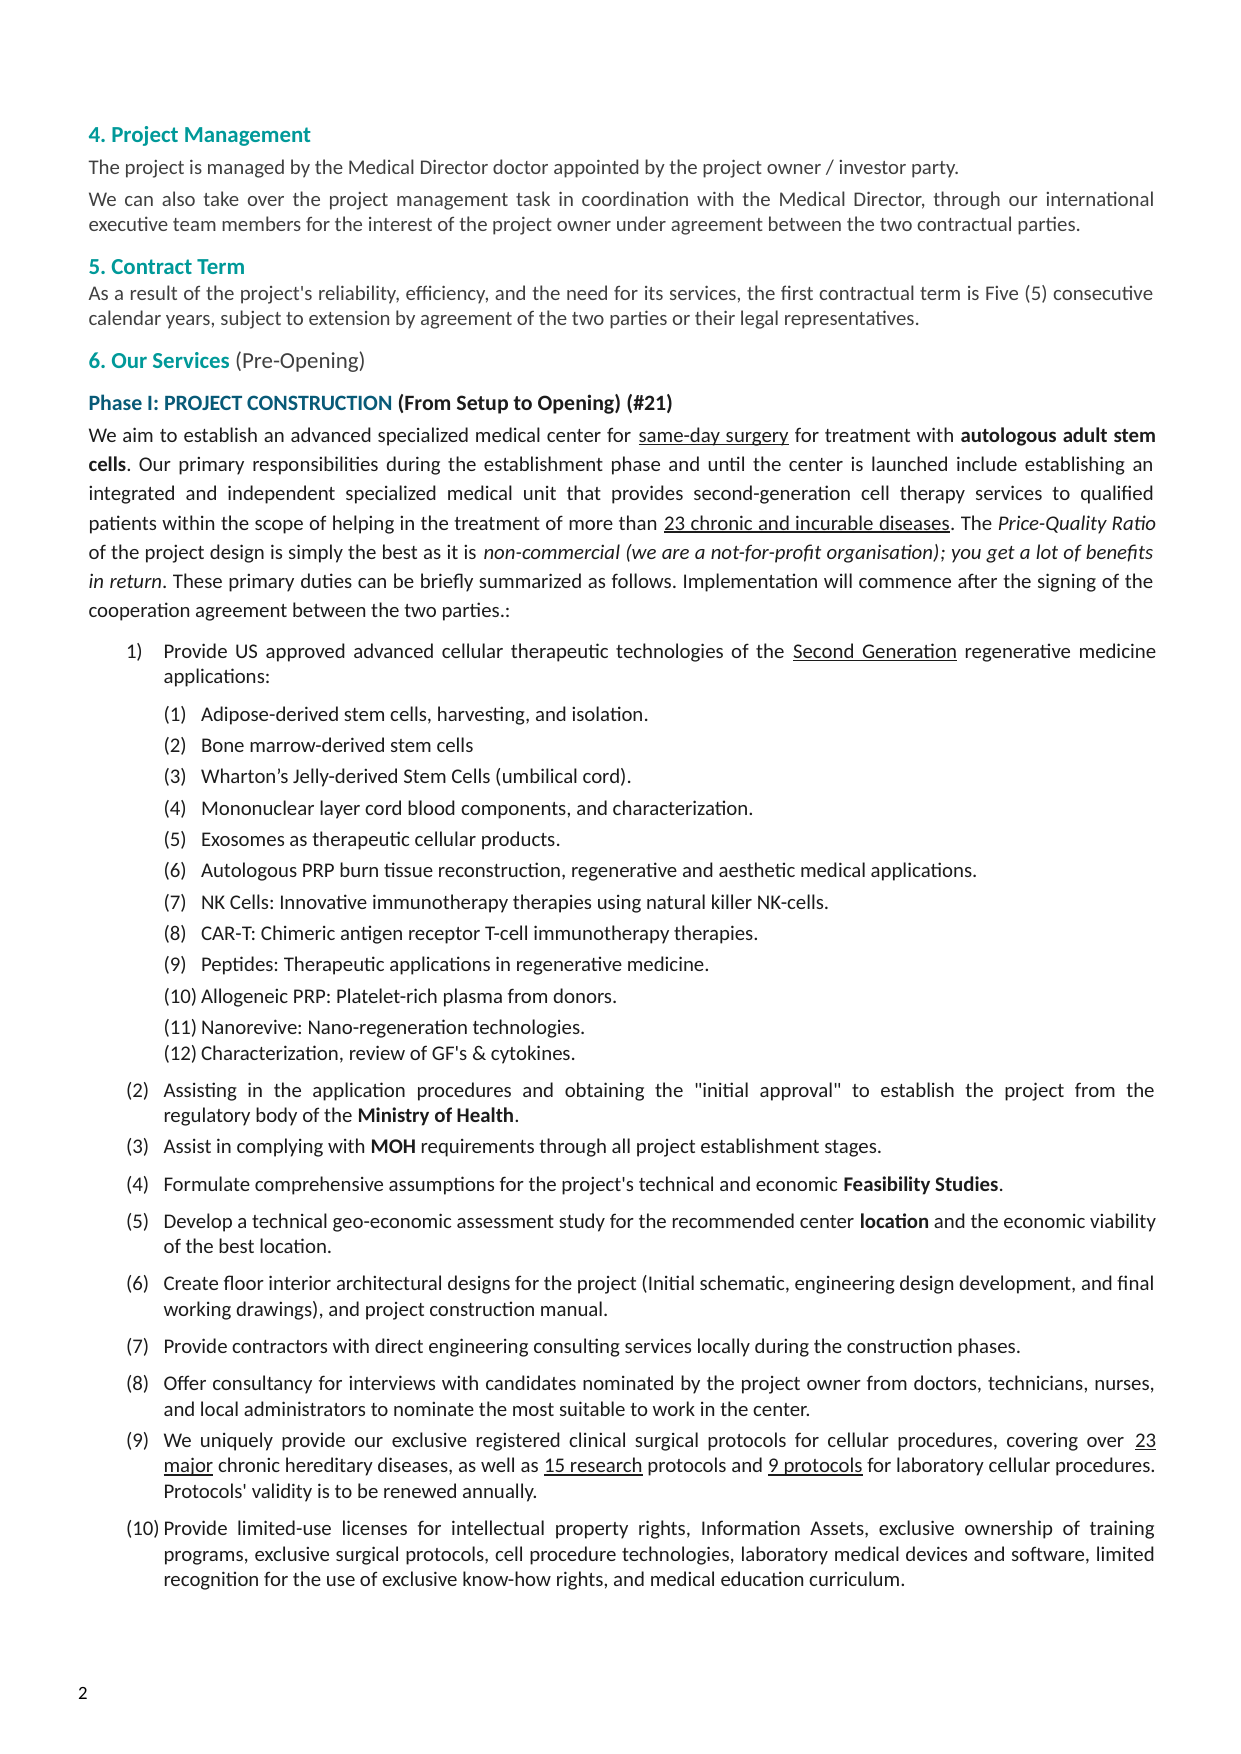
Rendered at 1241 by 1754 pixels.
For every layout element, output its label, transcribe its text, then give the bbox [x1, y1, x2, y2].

table_header American Regenerative Medicine and Stem Cell Therapy Center Comprehensive Preview By: Holland, LLC® Consortium – For Regenerative Medicine Projects for International Partnerships San Diego, CA 92124, U. S. A. “REGENERATIVE MEDICINE AND STEM CELL RESEARCH AND THERAPY CENTER” First, it must be pointed out that this “General Comprehensive Preview” is essentially based in its terms on the requirements of the US FDA, and it is a universal model that reviews the general concept of the Project to establish (Regenerative Medicine and Stem Cell Therapy Centers) currently approved in 167 medical centers in 35 countries worldwide, without relying on specific (administrative or technical) requirements that may be required by any regulatory body interested in the project worldwide, and we have the honor of extensively deliberating and consulting together on the rationale to achieve a common consensus text to realize this Project to meet your needs. 1. The Purpose To establish a highly credible and reliable multi-specialty “Research and Therapeutic Center” in “Regenerative Medicine Research and Applications and Stem Cell Treatment” for the benefit of the investor party, and operating with great responsibility and transparency under its auspices on a one-day-surgery system, under the Good Manufacturing Practice (GMP) form, the directives of the USFDA, and the relevant local authorities to help huge numbers of eligible patients (and noncritical cases) who are constantly being dispatched to receive treatment abroad despite its high cost and the hardship of travel. Giving the patients a new start to enjoy life is what we strive for every day. All our global medical centers use the same internal quality and efficiency regulatory system and receive the same training, scientific and medical qualifications, clinical protocols, medical equipment, technical support, supervision, follow-up, and documentation methods. Teamwork in these centers helps us make the best medical decisions to achieve the best patient outcomes. 2. Our Company “Holland, LLC®” Company (and its consortium 8 companies) was formed and registered in San Diego, CA, USA, under the laws of the State of California, designer and developer of “Regenerative Medicine” projects, with the vision to provide cellular therapy to patients suffering from medical disorders, chronic, degenerative, and genetic diseases worldwide. We are the leaders in designing and developing cutting-edge technologies based on stem cell, and its therapeutic biological properties, supported by leading biologists and biophysicists with a pioneering team in the area of stem cell biology researchers, physicians, and technicians with the experience to deliver the technology to those in need. We do not trade in medical devices, but rather we are a solid educational institution committed to providing science, knowledge, and training to clinicians and public awareness. “Holland, LLC®” Consortium” is keen to establish, develop, and support several state-of-the-art “Stem Cell Research and Therapy Center” specialized multidisciplinary, one-day-surgery facilities in "a Hospital, medical center or a clinic" under the auspices of the investor. Our primary focus is to design and develop novel treatment technologies for human diseases with state-of-the-art, stem cell-based therapies, and participate in setting its ethical rules. Stem Cell-Based Regenerative Medicine provides a new concept for treatments of diseases previously regarded as incurable. The company’s IP, Intellectual Assets, and medical technologies have been developed by our teams working on clinical and applied research and treatment projects at prestigious institutions over the past 18 years to promote and advance science, technology, and Good Practice of Regenerative Medicine applications. 3. Our Team Our Consortium is a coalition of world-class scientists, physicians, researchers, and business individuals. The group integrates state-of-the-art human stem cell technologies with top-level stem cell biotechnology, physics, chemistry, clinical, and therapeutic expertise from academia and industry pioneers in this domain. Our team members have been involved for the last 18 years in the development and writing of stem cell-based scientific studies and clinical protocols for health disorders, chronic, respiratory diseases, burns, spinal cord injuries. Our autologous adult stem cell technologies are well-developed and we have been using them in our worldwide Network (167) Medical Centers to treat many patients for the last 18 years indicates the trust we enjoy among clinicians and patients equally. 4. Project Management The project is managed by the Medical Director doctor appointed by the project owner / investor party. We can also take over the project management task in coordination with the Medical Director, through our international executive team members for the interest of the project owner under agreement between the two contractual parties. 5. Contract Term As a result of the project's reliability, efficiency, and the need for its services, the first contractual term is Five (5) consecutive calendar years, subject to extension by agreement of the two parties or their legal representatives. 6. Our Services (Pre-Opening) Phase I: PROJECT CONSTRUCTION (From Setup to Opening) (#21) We aim to establish an advanced specialized medical center for same-day surgery for treatment with autologous adult stem cells. Our primary responsibilities during the establishment phase and until the center is launched include establishing an integrated and independent specialized medical unit that provides second-generation cell therapy services to qualified patients within the scope of helping in the treatment of more than 23 chronic and incurable diseases. The Price-Quality Ratio of the project design is simply the best as it is non-commercial (we are a not-for-profit organisation); you get a lot of benefits in return. These primary duties can be briefly summarized as follows. Implementation will commence after the signing of the cooperation agreement between the two parties.: Provide US approved advanced cellular therapeutic technologies of the Second Generation regenerative medicine applications: Adipose-derived stem cells, harvesting, and isolation. Bone marrow-derived stem cells Wharton’s Jelly-derived Stem Cells (umbilical cord). Mononuclear layer cord blood components, and characterization. Exosomes as therapeutic cellular products. Autologous PRP burn tissue reconstruction, regenerative and aesthetic medical applications. NK Cells: Innovative immunotherapy therapies using natural killer NK-cells. CAR-T: Chimeric antigen receptor T-cell immunotherapy therapies. Peptides: Therapeutic applications in regenerative medicine. Allogeneic PRP: Platelet-rich plasma from donors. Nanorevive: Nano-regeneration technologies. Characterization, review of GF's & cytokines. Assisting in the application procedures and obtaining the "initial approval" to establish the project from the regulatory body of the Ministry of Health. Assist in complying with MOH requirements through all project establishment stages. Formulate comprehensive assumptions for the project's technical and economic Feasibility Studies. Develop a technical geo-economic assessment study for the recommended center location and the economic viability of the best location. Create floor interior architectural designs for the project (Initial schematic, engineering design development, and final working drawings), and project construction manual. Provide contractors with direct engineering consulting services locally during the construction phases. Offer consultancy for interviews with candidates nominated by the project owner from doctors, technicians, nurses, and local administrators to nominate the most suitable to work in the center. We uniquely provide our exclusive registered clinical surgical protocols for cellular procedures, covering over 23 major chronic hereditary diseases, as well as 15 research protocols and 9 protocols for laboratory cellular procedures. Protocols' validity is to be renewed annually. Provide limited-use licenses for intellectual property rights, Information Assets, exclusive ownership of training programs, exclusive surgical protocols, cell procedure technologies, laboratory medical devices and software, limited recognition for the use of exclusive know-how rights, and medical education curriculum. Supply lab equipment, medical supplies, and consumables, and carry out pilot testing at the project site. Offer comprehensive accredited training for the local team (2 doctors and 1 Lab technician) in regenerative medicine and cell therapy, and granting medical practice certificates and international accreditation in the investor’s country (or abroad). Classroom and hands-on training will be at one of the following locations, provider's option. Cellular therapy center, country of the investor. Training Center, California or Florida, U. S. A. Training Center Brussels, Belgium, Training Center Valencia or Madrid, Spain, Training Center Istanbul, Turkey, Training Center in Cancun, Mexico, Academic Endorsement and Accreditation. Our training certificates are internationally accredited by four prestigious elite universities with prestige and scientific heritage, and distinguished educational and scientific research institutions. Apply risk management program to define risk planning, risk identification, qualitative and quantitative analysis of the risk, risk response, and monitoring the effectiveness of risk management. Provide specialized training for administrative staff in developing skills, managing daily work, and upgrading client service quality (granting certificates). Manage the (first) campaign for stem cell treatment and regenerative medicine public awareness, education, and marketing strategies. Interviewing and medical examination of the number of patients applying for treatment during the establishment period and preparing waiting lists for those qualified to begin treatment from the opening day. When required, provide the project with specialist doctors licensed to work with stem cells to employ them in return for encouraging compensation. Support applications for entry visas to the USA (Mexico and Europe) to enhance the participation of physician candidates in our training programs & medical conferences. To safeguard the rights of our project owners, (its investors, and shareholders), all members at the center are required to sign and adhere to an industry-standard Confidentiality Agreement before their first day of work. All members of the center are required to sign a binding pledge committing to uphold the internal work system during their tenure and for 3 years following their departure. Breaches or misuse will result into heavy monetary fines. Phase II: PROJECT OPERATING SERVICES AND SUPPLY CHAIN PROTECTION (Post-Opening) (#30) To enhance the sustainability of the accredited institutional work and to safeguard the unparalleled service standard, quality, and warranty throughout the contract period, we have designed the below-listed integral package of project operating services, that are considered the most comprehensive and goal-achieving worldwide. The following Project OPERATING Services Package will be automatically launched simultaneously with the opening of the Center to ensure its continuity: Our organization shall appoint a "site ِProject Administrative Manager" for the center to manage its daily activities in cooperation and coordination with the center's medical director. Our organization will cover all costs for the contractual duration. A 24/7 medical and technical advisory services to local physicians to assist in accurate diagnosing and selecting the suitable therapeutic protocol for the targeted patient. This may include office evaluation, physician’s evaluation of X-rays, review of medical records, and telephone consultations. Support from collegial experts around the world. Our global network of over 660 doctors in 167 centers will deliver 24/7 cooperation and instant medical support to the center doctors. Sharing the risks and committing to legal responsibility for the outcomes of applying our surgical protocols in treating patients. Renewal of the annual licenses of the protocols, updating, and adding new ones, at our cost. We maximize revenues, achieve sustainable cash returns on investment, and grow returns while meeting our sales targets. We focus on effective management of invested capital and operating assets and liabilities. We safeguard shareholders' rights and ensure long-term returns. Our policy is to balancing business prospects with financial needs for the Project sustainability and growth investments. Our US medical and technical team will, at our cost, make, four (4) annual visits to the center from the United States for training and to renew procedures. We uniquely provide a free product lifetime manufacturer's WARRANTY for lab devices and equipment lifespan, and a free maintenance service throughout the contract period, including the replacement of factory-defective units with new ones at all times at our cost. We apply risk management and internal governance system support, our international executive team will directly supervise and oversee the center's daily activities 24 hours a day, throughout the year. We locally conduct four (4) medical awareness and educational Marketing Campaign Programs each year, including digital media, live seminars, conferences, workshops, and online meetings for the public, doctors, researchers, and scientists that include patient recruitment and education. Provide, at our cost, marketing and technical data on cellular products, brochures, educational materials, medical literature, posters, pictures, and videos to aid in sales. We grant the Center, at our cost, the right to use our documentation and data center and software to issue MOH monthly digital Work reports, and to document and record medical reports. Ensure a stable supply chain against price fluctuations for the center’s daily needs by providing the necessary medical disposables for the center’s operation. We launch a “Medical Tourism” program to attract new patient tourists, visitors, and those from neighboring countries to the center generating additional income. We provide training for the employees or Sales Associates of the Center to gain a sufficient level of effective sales techniques, and therapy knowledge, features, benefits, use, and its marketable attributes. We will firmly grant the limited right to use our exclusive intangible assets such as trade names and reputation, logos, proprietary technologies, copyrights, websites, and software licenses. We will pro-actively collaborate with health insurance providers and banks to offer preferential payment loan terms for the center's clients, or the treatment cost could be covered by the government. We will grant direct access to our research network database to view reports and studies in the latest regenerative medicine clinical trials. We will follow up on patients' medical condition after therapeutic procedures for Five (5) consecutive years to document treatment safety and efficacy. We will actively contribute to improving local medical competencies through conferences, seminars, specialized training and education courses in regenerative medicine. The center's research activities will be significantly enhanced through twinning opportunities and hosting doctors from partnering institutions for graduate studies in regenerative medicine at elite American universities in the U.S. Provide patient referrals to generate additional income. Offer personal liability insurance for doctors and nurses from companies like Lloyd's International Insurance or others, against a suitable additional cost. Apply and evaluate the center’s key performance indicators (KPI 's) to improve and differentiate it from other competing projects in the region. Assist your research team in conducting and publishing studies, research results, and clinical trials in regenerative medicine in trusted international medical circulars. Help with visa applications to the U.S. (Mexico and Europe) to facilitate the participation of qualified doctors in our medical courses, conferences, scientific seminars, and periodic workshops for the contract period. Support the creation of a strong and sustainable project competitiveness programs in the regional market. Assist in planning and implementing significant project expansions, both horizontal and vertical, starting from the second year, that are to be funded by project net profits generated in year one. The Center offers free Community initiatives that provide essential treatment annually to help patients in need, including those facing financial hardships, individuals with disabilities, and clinical research volunteers, all at no cost. We are committed to providing the following unique features and benefits in our international partnerships to support investments and ensure project success in order to have a strong competitive edge. Highly Reliable Business Partnership. High-quality, certified products and independent solutions. Up to 40% price discounts advantage compared to other current market options. Save costs with full project ownership. Minimize time loss and use fewer resources. High-quality, cost-effective components. On-time delivery of machines and consumables Continuous training & education live & on-line. To ensure Project Sustainability, we stand out from others by providing (51) unique services. 7. Cost of Comprehensive Post-Opening Operating Services The compensation value for all actual costs of the comprehensive technical and consulting Operating Services (paragraph 1 - Phase II) above will be covered by the project's revenues. This is a collaborative approach to invest in supporting project infrastructure, design, planning, development, data upgrading, and management, to create unique and sustainable positive financial results, revenue outcomes and value; providing knowledge and ability throughout the largest package of effective services to maximize owners' (and shareholders') returns, establishing a competitive sustainable, resilient, and thriving project ideal business model. 8. Intellectual Property (IP) and Intellectual Assets (IA) Our Corporation is cautious not to disclose our intellectual assets in the area of cell culture procedures, research and technologies of cell types, and combinations of cell types used. We view our intellectual assets (trade secrets) as equally important as our IP. Our strategy includes the procurement of domestic and US and foreign patents in key markets for novel technologies relating to our core technology as well as such collateral technologies that are intended for product development and commercialization. While we disclose compositions and processes in our patents, not all processes are disclosed and remain as intellectual assets (trade secrets) within the corporation. This exclusive property also includes the intangible assets represented by the intangible moral rights associated with the use and attribution of our trade names, logos, goodwill, patents, copyrights, and our websites and social media platforms as well as acquisition rights of software licenses we use. 9. Project Business Model Strategy We provide intensive, hands-on stem cell training to qualified physicians and high-level medical professionals worldwide. Our curriculum includes everything from regenerative medicine fundamentals to the latest peer-reviewed medical protocols to equip physicians with deep knowledge and the latest in regenerative medicine techniques. Through our stem cell training programs, we enable physicians to provide life-changing medical solutions for patients. We share the latest therapeutic methods, medical know-how, and technological facilities with medical professionals through our courses, seminars, conferences, and workshops on regenerative medicine science, stem cell therapy, and cellular treatment procedures. We establish an accredited licensed treatment center multispecialty, equipped with an (in-house) laboratory specialized in doing cellular therapy lab procedures and licensing the med and technical team. We intentionally avoid and correct inaccurate misconceptions regarding stem cell-based treatment applications whenever necessary. Our promotional rhetoric is evidence-based and does not go beyond credible safety and efficacy data and relevant regulatory approvals. 10. Our Stem Cell Treatment Technologies Our medical and scientific research team has well-developed autologous adult stem cell technologies which are currently applied in our (167) medical centers globally to treat many diseases. In consent with the MOH regulations, the training covers the following three advanced innovative clinical technologies in regenerative medicine and investigational stem cell research and treatment: Autologous adult adipose-derived SC Treatment Autologous Bone-Marrow-derived SC Treatment Autologous adult Platelet-Rich-Plasma isolation and processing 11. Our Clinical Protocols Our team has developed advanced and efficient clinical peer-reviewed protocols for the treatment of several types of chronic diseases using immunotherapy as a leading advancement in medical science, with rigorously evaluating the quality, safety, and effectiveness of each new cellular intervention. They are extensively validated to ensure specificity, enabling faster progress in target validation, pathway discovery, disease research, consistent, reliable results, and more. These clear, comprehensive, and up-to-date protocols from our experts and collaborators will help doing clinical procedures with consistent, accurate results. We do not claim, intentionally or implied, that any applications (or potential applications) or therapies using autologous adult stem cells can work for any disease condition listed below or not listed, rather we endorse our solid scientific protocols backed by evidence-based positive results, and this is what we announce to the patients and urge them to do their research (consulting with family members and their doctors) based on the options we give them so that they can make their best voluntary informed decision. All of our approved cellular treatment protocols, in addition to our clinical 23 protocols in (procedures for aspiration of adipose tissue) in the clinic, and cell processing 5 protocols (harvesting of SVF cells from adipose tissue) in the laboratory, are to be disclosed after concluding the contract. Our unique stem cell transplant (23) clinical protocols are our registered scientific product of Intellectual Asset IA proprietary accredited for medical procedures and stem cell treatment technologies. These protocols provide a novel platform from advanced therapies to clinical preliminary diagnostics to bring successful solutions to patients and are considered a ground breakthrough to develop more future protocols shifting the traditional clinical therapeutic paradigm. a. Health Services and Clinical Therapeutic Protocol Applications The medical center health services apply our clinical protocols for therapeutic procedures to help in treating the following disorders: Autism Spectrum Disorders, Parkinson's, Diabetes T1, T2; Critical Limb Ischemia; Diabetic foot, Duchenne Muscular Dystrophy DMD, Alopecia, Congestive Heart Failure, Status Post Stroke, Multiple Sclerosis MS, Rheumatoid Arthritis, Osteoarthritis, Orthopedic conditions (intra-articular injections), Multiple Spinal Cord Injuries, Spinal Muscular Atrophy, Chronic Obstructive Pulmonary Disease COPD, Pulmonary Fibrosis, Angiotrophic Lateral Sclerosis ALS, Macular Degeneration, Renal Failure, Systemic Lupus Erythematosus, Erectile Dysfunction ED, Incontinence, Facial Cell Assisted Fat Transfer (Aesthetic), General Anti-Aging, Neurological (several), Autoimmune (several). In addition to reconstructive, cosmetic and reformation treatment applications for face, body and extremities, skin burns, scars, and hair transplantation. These protocols are done in the physician’s office (in minor surgery outpatient room under conscious local anesthesia), using autologous adult stem cells at the point-of-care, within the same procedure on the same day, with minimal manipulation and minimum risk, without violation of current FDA instructions or the applicable MOH regulations. In addition to our laboratory protocols for processing the biological product and isolating stem cells. Our 10 research, 5 clinical procedures, and 23 therapeutic protocols have been refined at the University of California, San Diego UCSD School of Medicine where many of our staff currently work or have worked in the past. We work around the clock and tirelessly, as we make more progress we shall add more stem cell treatment options for more diseases to maintain our pioneering status of the most advanced and comprehensive stem cell therapy program using cutting-edge technology of cellular treatment. 12. Cellular Treatment and Cellular Products We have pioneered an advanced and comprehensive stem cell therapy program and offer treatment at large using cutting-edge technologies of stem cell therapy. The intended therapeutic use of stem cells is homologous and within the cells' native physiological context. for example, the transplantation of hematopoietic stem cells to regenerate the blood, or the use of adipose-derived stem cells to support osteoarthritis. In cellular treatments, autologous adult stem cells (from adipose tissue or bone marrow aspirate) are used, in line with the Federal Instructions of the US FDA and the Regulations of the Ministry of Health. 13. Stem Cell Treatment Standard Operating Procedure SOP Autologous adult stem cell procedures are delivered in a hospital, or a medical center. After informing the patient of the medical data about his condition, and signing the Informed Consent Form ICF (by the patient, or one of his parents or his legal guardian), stem cells are removed under local anesthesia from a patient’s bone marrow, or adipose tissue, then stem cells will be processed using U.S. FDA processes and in line with MOH regulations, in the stem cell lab for cell deproteinization, homogenization, centrifugation, purification, desalting elution, neutralization, incubation, stabilization, characterizing, quality check, and quantification as per the intended cellular therapeutic application, then transplanted to the patient using various methods depending on the type and severity of the disease and the patient condition, such as intravenous administering, via a catheter using angiography, or direct injection into the target area by way of surgery, or retrobulbar injection for the best therapeutic benefit. As per the nature of the illness, Bone Marrow derived Hematopoietic Stem Cells and Autologous Adult Mesenchymal Stem Cells are harvested from Bone-Marrow-derived Stem Cells (or autologous adult stem cells derived from adipose tissue). It is extracted from the marrow aspirate of the iliac crest (the medullary space) at the top of the hip bone, by a thick (Trocar, or Trochar, puncture needle) that reaches the iliac crest, and bone marrow aspirate is sucked out of it under local anesthesia (conscious) in complete safety. Stromal Vascular Fraction (SVF) is harvested from adipose tissue (from the lower abdomen or the inner side of the thigh) by a minimally invasive procedure, completely safely under local anesthesia in a completely sterile, closed, and controlled procedure. Isolation of the SVF cells from fat tissue is a rather simple process. The complete process, including pre-conscious local anesthesia procedure, isolation, and the injection of Stromal Vascular Fraction SVF cells only takes about four (4) hours and is performed in a clinic. The procedure is usually well tolerated and has been clinically confirmed as safe and effective within scientifically and ethically accepted high ranges. a. Outpatient Preparation Doctors spend 20-30 minutes with patients doing a brief history and physical examination and answering questions. The goal is to confirm the treatment plan and do a simple check of the heart and lungs. Patients are then taken to the treatment room where the surgical assistant (Registered Nurse RN, Certified Surgical Technologist CST, or Physician Assistant) and the treating physician greet them, confirm allergies, treatment plan, site for harvesting, and eventual deployment. Once this is confirmed, the patient is prepared for mini liposuction. Patients will be handed pre-operative written instructions and medication instructions. It will be explained that although this is a minor procedure involving a small puncture, it could be expected to be “mild sore” for a couple of days. b. The Clinical Procedure After injecting the local anesthetic, fat tissue is obtained via liposuction. Next, the patient is taken to a comfortable room to rest. The data report is saved and placed on the patient’s chart. The physician fills out an operative report after the procedure and cell counting. c. Deployment Protocols The biological product is treated in the laboratory with minimal degrees of external manipulation and processing to separate the cells of the Stromal Vascular Fraction SVF from the adipose tissue collected from the patient, purify them, rinse and filter them, determine cell viability, safety, and number to prepare them for deployment in the disease site in the patient’s body. The laboratory closed procedure takes about three hours. When the Stromal Vascular Fraction material is ready, deployment is performed by the licensed specialized physician according to prescribed research protocols by the treatment team depending on the condition being treated. In some complex illness cases (such as spinal cord injuries, heart, lung, urinary tract, or other ailments), the licensed specialist physicians in the center may, following a signed written agreement, pursue the assistance of a consultant, or specialist physician in such complex cases, to administer the stem cell injection procedure at the designated site in the patient’s body. This is following the medical specialty and expertise of the external physician colleague (an outsourcing contractor) assisted by the medical and nursing backing team at the center. d. Patient Discharge The patient is then given discharge instructions, with a package of recommendations, instructions, and contact information, and sent home. Post-procedure follow-up. Subjective and objective outcomes are followed up at baseline, quarterly for 60 months, and then annually to document each case. In more detail, the center follows up on potential adverse events with the patient when they occur and records them according to the following varying periods: at the time of the procedure, one day after the therapeutic procedure, after one week, after one month, every three months up to 60 months (5 years), then every year. It is unlikely to expect any negative effects after one year, although the center will continue to monitor and document the condition of its patients throughout their lives (as long as possible). 14. Types of Stem Cells We Use Autologous Adult Stem Cells are collected from Bone marrow or Adipose-derived stem cells in an autologous transplant, the patient donates stem cells to himself/ herself. This procedure is carried out under the US FDA instructions, and the relevant local regulations. Adult (somatic) stem cells, which include mesenchymal stem cells (MSCs) are further divided into non-culture forms, also known as Stromal Vascular Fraction (SVF). Currently, two common types of MSCs are easy to use, in the bone marrow (bone marrow), and in adipose tissue - which is a more abundant and widely available source of cells in the body, compared to bone marrow. Adipose tissue can be harvested in large quantities from several areas of the body, with minimal risk of morbidity. On average, Bone marrow produces 500,000 stem cells per one cubic centimeter, and the availability of these bone marrow-derived stem cells declines after age 55 in all patients, while an average between 30 million and 99 million of stem cells can be isolated per cubic centimeter from human adipose (fat) tissue. Adipose-derived stromal cells (ADSCs) meet the following three minimal criteria: (i) plastic adherence; (ii) expression of CD34+/CD45−/CD31−/CD13+/CD73+/CD90+ markers; and (iii) tri-lineage differentiation potential. Briefly: 1). Autologous Adult Stem Cells (donor and recipient are the same person): a. Adult stem cells of the vascular tissue complex (SVF) from mesenchymal cells derived from adipose tissue- Adipose-derived Mesenchymal Stromal Vascular Fraction (SVF) Stem Cells. b. Adult mesenchymal stem cells and bone marrow-derived adult hematopoietic stem cells (BMSCs)- Bone marrow-derived Mesenchymal and Hematopoietic Stem Cells HSC's. c. Platelet-Rich Plasma PRP (autologous and allogeneic) contains growth elements. 2) Allogeneic adult stem cells (from a donor) may be used from the following sources, under our approved procedural protocols and per applicable laws in each country. Umbilical cord blood UCB Placental blood and placental tissue Wharton's Jelly Malevolencies Stem Cells Peripheral fluid (in the uterine sac) Venous Blood Exosomes NK-Cells CAR-T Cells (genetically modified for Cancer treatment) 15. Project Description The specific project design reflects a multi-specialty Medical Center operating in a same-day-surgery system under the regulations of the Ministry of Health, and relevant laws. The Center adopts the comprehensiveness principle in providing regenerative medicine and adult autologous stem cell research and therapeutic services under one roof, working within one well-organized and self-disciplined team actively participate in developing ideas and proposals away from administrative or routine complexities to help patients recover from (or relieve pain derived from) several disorders, chronic degenerative and aging diseases, blood and autoimmune diseases, skin burn restoration, and necessary aesthetic improvements, using adult autologous stem cells from bone marrow, adipose tissue, and platelet-rich blood plasma and cell growth factors. The center caters to scientific research in regenerative medicine and encourages local academicians, scientists, researchers, and physicians to carry out their studies, research, and investigational clinical trials at its laboratories assisted by its medical and technical staff. The center applies the U.S. most advanced techniques and contemporary clinical protocols in regenerative medicine and stem cell therapy that are currently in use by 167 medical centers in 35 countries and according to U.S. FDA Federal Regulations. 16. Project Infrastructure (assumption) The Stem Cell Research and Treatment center will be established under the technical and engineering requirements of the MOH, related to the establishment of a research and treatment center in Regenerative Medicine and Stem Cell applications. a. Plot Area and Geographical Location The area of the plot of land on which the center is to be constructed ranges about (200 sq.m.) and up to (1000 sq.m.), or larger, depending on the volume of the investment and available financing fund. The plot is to be on a main (public) road, or in a service area, provided that the necessary permits for construction are obtained from the relevant regulatory authorities. b. The Building The center is to be established in a building, with one or more ground floors, within a hospital, or in an independently located facility, but close to a hospital within the geographical area, to manage an emergency or other complications that may arise during the operation. An ideal center will have about 20-22 sectional workspaces. c. Facilities of the Center Consultation clinics (doctor's office) of not less than two (4), with an area not less than (4 x 4 meters) for each, containing an attached bathroom, and recovery area. Attached laboratory specializes in producing platelet-rich plasma, separating blood cells, and producing cells and dealing with them. It includes air filtration technology and engineering design specifications approved in operating rooms. Administrative Wing, which will include the director's office, personal assistant, nursing and technical staff rooms, other rooms for admin officer, accountant, general and technical services, doctors’ lounge, etc.). Details: The suggested concept for the building of the following facilities is subject to the number of eligible physicians available, and number of cellular treatments to be carried out per day. (All details will be disclosed after conclusion of the contract). We can think together to build the best practical vision for the center to satisfy the Societal needs of the patient at the highest possible level of quality, well-being, and luxury. There is a crucial positive impact to reducing the construction cost and time when building the center in a working hospital (investment capital will be far much less). Due to the availability of the most requirements for the project’s infrastructure in the hospital location. Our technical team (doctors, engineers, and technicians) will attend and supervise the construction phases until the opening and inauguration of the center. 17. Preparation and Completion Time The period of establishment, preparation, and operation of the center depends largely on flexibility in obtaining regulatory approvals from the relevant government agencies, as well as the planned size of the center and the type and number of cellular treatment services provided. It can be noted with confidence, from our experiences gained from the establishment of the current medical centers, that the time required to establish the center from the date of receiving the contractual payment from the beneficiary (and handing over the qualified vacant location designated for the project, with all regulatory permits, cooling, electricity and fire-fighting systems in place), until the opening day is about (4) four months. The opening ceremony will take place in the next (the fifth) month. 18. Project Construction Phases SERVICE 1 - PROJECT PREPARATION Preparation and establishment “Cell Therapy Center” This service includes, but is not limited to, the following: Contribution to satisfy local regulatory requirements, Project technical and economic feasibility studies, Market research, Patient safety and public awareness programs, Project concept general design, Project interior design, License rights to use our U.S. registered therapeutic protocols and cellular technologies transfer, Supply, installation, and commissioning of Lab and doctor equipment, International tailored training and accreditation certification for all operating staff, Site construction direct supervision and follow-up, Project preliminary and final inspection work, Others. SERVICE 2 – LABORATORY PROJECT PREPARATION. Preparation and establishment of an annexed laboratory for Regenerative Medicine and Cellular Therapy Applications. This service includes, but is not limited to, the following: Submitting a feasibility study for the annexed Specialized Laboratory requirements (not a standalone general service laboratory type), training technicians, and issuing an approved international practice certificate for them. We design the complete annexed laboratory: Workstations, laboratory medical furniture, and analytical systems as well as carry out the supply chain and supply chain for the complete annexed laboratory facilities respectively. When building a new laboratory space, our design team typically includes an architect, contractor, installer, electrician, mechanic, plumber, manager, and involvement of the laboratory manager. Note: The Beneficiary Party (Owners and Management of the Medical Center) shall assist to provide appropriate personal safety and accommodation requirements (housing and accommodation) in its country for the first party team during the construction period. The dynamic nature of biomedical research and the cost of laboratory construction have led to the predominant use of a modular (typical) design that allows the in-house laboratory to be reconfigured and expanded as needed while keeping construction costs to a minimum. Pre-project work: Initial general assessment and requirements assessment for set-up, installation, and commissioning of a comprehensive high-handling in-house laboratory specializing in regenerative medicine applications, cell therapy, and tissue handling, preparation of initial report, cost, and delivery time. SERVICE 3 – TRAINING AND CERTIFICATION Training program and accredited Certification license to practice research and therapeutics in regenerative medicine and stem cell applications. For details, please refer to Clause (Training Programs) of this document. SERVICE 4 - MEDICAL EQUIPMENT, TOOLS, SUPPLIES AND CONSUMABLES. Our products are Peer-reviewed and compliant with the US FDA Good Manufacturing Practice (GMP) system that ensures all items are produced and controlled according to approved Quality Standards. Appendix (A) to this document - Supply of medical equipment, tools, and supplies for the Project. Note: The beneficiary party (Cell Therapy Center) is obligated to purchase and supply medical services and materials (devices, tools, medical supplies), and consumables (kits at preferential prices), necessary to carry out the work of the center, exclusively from Holland Limited for the duration of the legal working period of the establishment. SERVICE 5 – TECHNOLOGY TRANSFER (IP) AND (IA) INTANGIBLE RIGHTS Clause (12) - Intellectual Property and Intellectual Assets. The following order outlines the various phases of project establishment and development. Phase 1: Project Construction and Validation Applying for a Preliminary Regulatory Permit to start the work. General planning of project structure and infrastructure. Preparing feasibility studies & estimated cost schedule. Project management and supervision during execution phases. Site selection and remodeling. Facility Design. Facility general setup. Phase 2: Laboratory Set-Up, Installation, and Pilot Test General lab setup. Interview candidates and team building. Equipment and Supplies Ordering and Manufacturing. Environmental check Equipment and installation. Quality control Equipment and installation. Cell processing Equipment and installation. Phase 3: Technology Transfer and Development Autologous adult adipose-derived stem cells treatment protocols and clinical applications. Autologous adult bone marrow-derived stem cells treatment protocols and clinical applications. PRP Isolation and transfer protocols and clinical applications. Environmental Contamination Test. Site Inspection and adding improvements. Final Testing and Optimization. Final Certification of Safety Operation. Phase 4: Training and Certification Doing training as per the prescribed curriculum. Review facility management. Autologous Adult Stem Cells Isolation/ Deployment. Standard Operating Procedures for Quality Control. Coordinating with the regulatory authority in the relevant Ministry to approve the project after meeting the requirements of the second on-site inspection. Center launching ceremony. 19. Project Operating Structure a. Manpower The first year, the project shall consist of the following medical, technical, administrative, and service staff. The suggested number of employees depends on the size of the center, the allocated funds, and the number and types of cellular treatments offered to patients. b. Laboratory Staff (in-house Lab to the Center) A well-trained and well-organized laboratory staff is the key to any successful operation, and it needs to be aware of the repercussions that its actions may have on the biological safety of the products that it manufactures. The person in charge of handling the biological products must be fully acquainted with the theoretical and practical foundations of working with biological materials under a controlled closed sterility environment for cells to be used in clinical procedures within high manufacturing standards. The staff should be well-versed in current regulations on health quality, hygiene, biosafety, and the disposal of waste, as well as practical experience in microbiology. 20. Training Programs Our comprehensive, academically accredited training programs provide physicians (and their assisting teams) interested in learning the applications of cellular therapies, the training methodology and its contemporary methods in scientific research, clinical procedures, the use of tools, protocols, and medical standards, highlighting patient rights and professional ethics to serve the patient. This licensing certification training program offers a cohesive curriculum designed to provide precise instruction in the basic concepts of cellular behavior, laboratory processes, and their practical application at the clinic or physician level. The program provides physicians with detailed instructions and hands-on practice for collecting all tissue samples, using laboratory equipment, processing, isolation protocols, and dosification when utilizing cellular products, and deploying treatment to the patient. Having this information at hand is vital to succeed in managing effective cellular products, allowing concerned persons to know every step of the cellular process and control its quality. a. Training Location At either one of the following locations (and others), subject to training team availability at place and time. Central Training Facility, California or Florida, U. S. A. Training Center Brussels, Belgium Training Center Valencia or Madrid, Spain Training Center Istanbul, Turkey Country of the investor/ owner b. Training and Certification The cellular therapy training and certification program covers harvesting, processing, and clinical application protocols of Adipose-Derived Stem Cells and Bone Marrow-Derived Stem Cells, as well as PRP isolation and applications, besides other important subjects. Our instructors and lecturers make up a team of (28) professionals of highly qualified scientists, researchers, surgeons, technicians, and nurses with multiple specialties in medicine, biotechnology, and biomolecular sciences. The team members have been academically educated at the most prestigious medical schools in the United States (and abroad) and have been working on clinical trials and clinical applications in "Regenerative Medicine and Stem Cell Therapy" for the past 18 years. c. International Certification Joint Accreditation and Endorsement Our training certification is internationally accredited and endorsed, among other educational institutions, by 4 prestigious universities and their elite scientific education and Research Institutions: d. Custom-Made Comprehensive Training Course (We reserve the right to make modifications). “The Curriculum of this comprehensive training has been specifically designed to meet the requirements of research and therapeutic knowledge in Regenerative Medicine, Stem Cell Research, and its Clinical Applications.” The training curriculum is part of medical research closely related to tissue engineering, biomedicine, molecular medicine, stem cells, organ and tissue transplantation, and immunotherapy to acquire the necessary theoretical and practical knowledge in this field. It includes the basics of regenerative medicine, technology and techniques for studying genetics and molecular medicine, and the development of various skills and techniques in molecular, cellular and clinical applications to achieve regenerative therapy. The total number of training hours (120 academic hours in 37 modules) of study, as follows (for clinicians and technicians): The Training Course curriculum includes over (35) modules, a full-time classroom, and hands-on for (40) academic hours for a whole calendar week. Another two (2) modules of Online training at a rate of (2x40=80) academic hours, for (8) weeks on 2 academic hours per day. e. Training Sessions Curriculum (We reserve the right to make modifications). Stem Cell Biology and Stromal Vascular Fraction SVF; Regenerative Medicine Applications and Stem Cell Treatment Technologies; Stem Cell Treatment Regulatory Permits and Restrictions - Unified Standard Measures; Clinical Trial and Research Database handbook; Exclusive Proprietary Registered Stem Cell Treatment "Protocols”; Hands-On Training: Operative Pre-Post Instructions; Practical experience in SVF, bone marrow, and fat tissue collection; Puncture, extraction, and filtering techniques; Harvesting and Freezing stem cells (perform counts and flow), cellular counting methodology, formulae, and equations; Laboratory Training: Laboratory Protocols, cellular treatment laboratory equipment, calibration, usage, and maintenance; Quality Control: Flow Cytometry, endotoxin, sterility, mycoplasma, gowning to enter clean room, clean room Maintenance, and Environmental monitoring; Work Integrity - Patients' Lawful Rights and Dignity; "U. S. Institutional Review Board IRB"-approved Patient Voluntary “Informed Consent Forms ICF”; Turn-key business model of the stem cell treatment center/ clinic, including management of patient communication, forms, awareness, team building, Good Clinical Practice (GCP) management, finance, and practice ethics (Guidance for Industry); Front Desk and Reception Staff on-site training program incl. "Management Skills Development", “Customer Service Psychology”, “Telephone Call Techniques”, and “Art of Handling Angry Customers”; Medical Business Admin, including IT and Report Documentation; Explanation of U. S. A. (or other destination) visit-visa "Invitation Letter” Support Program (to the relevant Embassy) to attend the training; Project Set Up and Roll out and Frequently Asked Questions (FAQ). f. Number of Trainees To achieve the best results from the theoretical and practical training of the participant physicians, the number of trainees is determined by (4) physicians, though. There is special theoretical and practical training for laboratory technicians. The required number of participant physicians may be increased against additional actual cost. If the training is held outside the project country, the project owner shall bear the cost of flight (economy class) and hotel accommodation, issuing a travel visa and the other expenses for its participants. g. Medical Specialties to Join the Training We expect participants to be highly proficient and skillful (from any of the following medical and biological specialties). 1) Physicians Plastic Surgeon, Cosmetic Surgeon, Hematologist, GP, Oncologist, Orthopedist, Dermatologist, Urologist, Neurologist, Vascular Surgeon, Cardiologist, Internist, Gastroenterologist, Pain Management, Gynecologist, Sports Medicine, or others. 2) Laboratory Technicians Biology, Biotechnology, Biochemistry, Medicine, Paramedical Technician, Medical Technology in blood management, or others. 3) Nurses Registered Nurse RN, Certified Surgical Technologist CST, or Physician Assistant. h. Training Program Accessibility The training is open to any graduate-level medical professionals with the following: "Bachelor's degree", or higher, in one or more disciplines of Medicine, Biomedical Sciences, or Biology. Minimum of five (5) years of practice in the medical specialty after graduation. Or as stipulated by the relevant Ministry. Good command of the English language, medical acronyms, terminologies, abbreviations, and PC. i. Stem Cell Biology Study Participant Physicians joining our Training and Certification Program will take advantage of a full review of stem cell biology, characterization and regenerative properties of cells and cell products, cytokines, and growth factors and how they can be applied in the clinical procedures, as detailed here below: 1) Basics of Cellular Biology Review Discussion of Isolation techniques of different types of stem cell sources. Manufactory processes for Adult Stem Cells products, such as production validation and safety, cryopreservation, and quality control, the regulatory landscape, medical center management, and promoting public awareness, and patient care. Understand and apply cell count, cell viability, flow cytometry, endotoxin, mycoplasma, and sterility. Perform cGMP functions including clean room maintenance, gowning, and environmental monitoring. 2) Overview of Cellular Products Adipose-derived stem cells, harvesting, and isolation. Bone marrow-derived stem cells Wharton’s Jelly-derived Stem Cells (umbilical cord). Mononuclear layer cord blood components, characterization. Exosomes as therapeutic cellular products. Characterization, review of Growth Factors' and cytokines. PRP regenerative and aesthetic medical applications. 3) Production, Manufacturing, Quality Control Donor eligibility and screening. Sample collection and management. Laboratory processing and standards. Quality Control testing and validation. 4) Stem Cell Biology and Basic Immunology Historical perspectives. Stem Cells definitions, features, and characteristics. Types of stem cells, characterization and activity MSC, Hematopoietic cell HCs, human Endothelial Progenitor Cells EPCs. Immunologic cells, characterization, and activity. 5) Clinical Protocol Review Clinical framework for therapeutic applications. Protocol details and supporting scientific literature. Product Storage and Preparation. Patient Selection. Patient awareness, outcomes, and expectations. The Informed Consent Form ICF, and Patient's rights & privileges. 6) Cellular Center Regulatory Overview Status of regulation for autologous (and allogeneic) therapies. US FDA Stands and Moratorium Regulations. HCT/P (Human cells, tissues, and cellular and tissue-based product) Regulation Overview. Structural vs Cellular Tissue. Minimal Manipulation Considerations. Homologous use of concepts and discussion. 7) Educational Marketing & Center Management Strategies Business basics for starting a RM center. The importance of copywriting in content marketing. Basic strategies for patient acquisition and care. Basic design and awareness video production tips. How to build your marketing team for growth. Branding awareness, trust, and likeness. Social media educational marketing: YouTube, Facebook, Instagram, and others. Influencer Marketing strategies. Sales technique and overcoming objections. Art of Customer Service, Telephone Answering Technique, Handling Angry Customers, Customer Service Psychology, and other subjects. 8) Hands-On Experience Training Demonstration of patient preparation and injection in 2 to 3 live cases of multiple clinical applications. The hands-on experience training (for physicians and lab technicians) covers the following topics: For Physicians: Operative Pre-Post Instructions. Practical experience in fat tissue collection. Puncture, extraction, and filtering techniques. Lipo-aspirate Extraction (Mini Liposuction Procedure). Bone Marrow Extraction and Administration. Dosing of required cellular therapeutic procedures. Exosomes Vesicles Therapy. For Medical Lab Technicians: Adipose-Derived Stem Cells lab isolation. Platelet Rich Plasma lab isolation. Practical experience in SVF insulation, washing, digestion, and centrifugation stages. Photo-activation techniques and cellular counting. Defrosting and freezing techniques for cellular products. Handling liquid nitrogen freezers. Equipment operation, maintenance, and practical experience under supervision. Reintroduction of the culture of Mesenchymal Cells. 21. QC and Standard Operating Procedures (SOPs) Having firm control of the processes, inputs, infrastructure, and intermediate products assures that the final products or services made comply with the minimum quality requirements established both nationally and internationally, and allows physicians to avoid and detect in a timely and efficient manner any errors present in the products. Quality control strategy is used to ensure care and continuous improvement in the quality offered by the products. The generation of a program of periodic general monitoring of the storage laboratory and processing of biological samples is necessary, as are records of cleanliness, maintenance, document reviews, and regular updating. Standard Operating Procedures (SOPs) are written documents containing step-by-step instructions on how to complete a work task or handle a particular situation when it arises in the workplace. SOPs are used to ensure consistent and reproducible results with clear instructions and are critical to maintaining consistent performance. The laboratory should write SOPs in a standard format for all laboratory activities, to ensure consistency, quality, and reliability, as well as the quality of the data generated. 22. R & D of Cellular Treatment Applications We aim to accelerate the process of transforming promising stem cell research and clinical trials into treatments and making them available to clinicians and patients. Scientists and researchers are strongly encouraged to explore new protocols in stem cells and regenerative medicine, developing cellular derivatives and converting them into therapeutic applied projects to help patients. Our network of scientists and researchers work closely with patients, educators, physicians, regulators, and policymakers to foster engagement and develop materials that promote stem cell technology, such as producing autologous blood vessels, heart valves, pancreas, musculoskeletal tissue, cartilage, skin, and more. All research data is collected, and results will be published in peer-reviewed publications and ultimately be used to advance the advancement of cell-based regenerative medicine. 23. Project Medical Equipment, Tools and Appliances We deliver the following best-in-class and peer-reviewed materials for laboratories to the "second party" center under the terms and conditions of the agreement. All of these materials comply with the Good Manufacturing Practice GMP system requirement of the U.S. FDA, and meeting the regulations of the Ministry of Health. a. THE COMPLETE LIST OF MEDICAL EQUIPMENT, TOOLS AND APPLIANCES required to operate the Center. (to be advised after concluding the contract). NOTE – INFRASTRUCTURE EQUIPMENT To ensure the harmonious flow of coordinated work among the team members of the Center, the center will require other medical & non-medical tools and a software license for medical IT. There are also common daily consumables generally used in medical centers that are not included in our package due to their common denominators, which are complementary to the establishment and operation of a model center and the in-house medical laboratory (annex), project owner shall provide these at its expense. 24. Project Economic Feasibility Study A 10-year comprehensive hypothetical feasibility study has been prepared in “Appendix B”, attached to this document, and is considered an integral part thereof. 25. Estimated Costs Table For the total project estimated cost breakdown, please refer to “Appendix B”, attached to this document and is considered an integral part thereof. A) The cost of preparing and licensing the “project” from the Provider (upon request). The project includes the following elements (Our Technical Services): Training, education, and international practice certification, Intellectual property rights, intellectual assets, and software, Cellular therapeutic protocols (total 23) and training, 10 research protocols, and 5 cell processing protocols, Cellular therapy techniques (three cellular techniques), Supply of medical devices, equipment and consumables, Research, development, follow-up, supervision, awareness, and introduction. b) The estimated total capital to finance the cellular therapeutic project (outside a hospital) does not exceed approx. 500,000 US dollars (this is an estimation includes licensing cost and infrastructure cost, CapEx and OpEx). This can be increased according to the investor's vision, desire, the project design, and type of medical services- therapeutic/ research/ cell cryopreservation), and consists of the following units: Fixed project licensing contract value - in (a) above, (one-time), Project infrastructure - medical and non-medical fixed assets (one-time), Operating expenses - for the first month, The first marketing, promotion, awareness, and introduction campaign - during the construction period and before opening, Daily Kit-consumables package according to the targeted sales plan - for the first month. These amounts are allocated only once, after which the project's monthly expenses are financed from the cash generated from the proceeds of its daily sales. 26. Financial Projections For the project financial projections breakdown will be disclosed upon written request. Financial forecasts and full feasibility study are based on due caution with the utmost degree of conservatism and reality for financial variables. 27. Cellular Therapy and International Legislations 1) US FDA Regulations The clinical therapeutic applications of autologous adipose-derived adult stem cells isolated during the same surgical session with minimal laboratory manipulation is a purely “medical practice,” in which the physician and patient are free to consider the chosen course of treatment. It is thus entirely subject to the (FDA Exemption) outlined in federal regulations issued by the US Food and Drug Administration (FDA) under CFR Code No. CFR21 1271.15b. Section CFR 21 1271.15(b) provides: “You are not required to comply with the requirements of this Part if you are an establishment that removes “Human Cells, Tissues, and Cellular and Tissue-Based Products (HCT/Ps)" from an individual (autologous use) and implants such HCT/Ps into the same individual during the same surgical procedure, and the HCT/Ps remain in their original form”. 2) European Parliament EC Directives “The European restrictions on somatic cell therapy do not apply in the case of ‘minimal manipulation of cells’ under [EC Directive 2004/23/EC of the European Parliament and of the Council of 31 March 2004].” "Section (8): Tissues and cells used as an autologous graft (tissues removed and transplanted back to the same individual), within the same surgical procedure and without being subjected to any banking process, are also excluded from this directive. The quality and safety considerations associated with this process are completely different." Our commitment to these regulations and directives is reflected in the provision of a same-day cell therapy procedure performed entirely in the doctor's room using the patient's adult stem cells, which are treated with minimal manipulation in the laboratory and then immediately returned to the same patient without any change in their composition. 28. Nobel Prize Awarded Stem cell therapy is not new in the United States, and abroad. It has been used for more than 50 years. Since the 1970s, bone marrow stem cells have been used to restore blood cells and the immune system in cases of cancerous blood diseases. It is also worth noting that regenerative medicine science research has won the prestigious “Nobel Prize” in Medicine for two times (in 2007 and 2012). Regenerative medicine is a relatively new and effective medical technology, which differs in its mechanism from the well-known conventional (surgical or pharmaceutical) treatment system. There are not accurate numbers or sufficient data available from fully registered clinical trials to date to meet the percentage of efficacy to include the entire target population in the United States, as required by the FDA. (WHO). It is a major challenge to complete a research study as patient follow-up takes 2-5 years. Less than 7% (368) of clinical trials have been completed, while the results of 93% (4765) have not yet been published. This is because patients either change their addresses, phone numbers, or lose interest in further cooperation. There are no centers running double-blind placebo-controlled single-center studies, because it would take billions of US Dollars from government support funds, US tax payers, wealthy philanthropists and charitable societies to fund such research findings. Expanding inclusion criteria in phase III enhances the generalizability of safety and efficacy results. Unfortunately, most clinicians and researchers do not like to share their research results with others. Standardization and regulation is more complex because research centers use different protocols among themselves. [77, 105, 1167, 1592]
